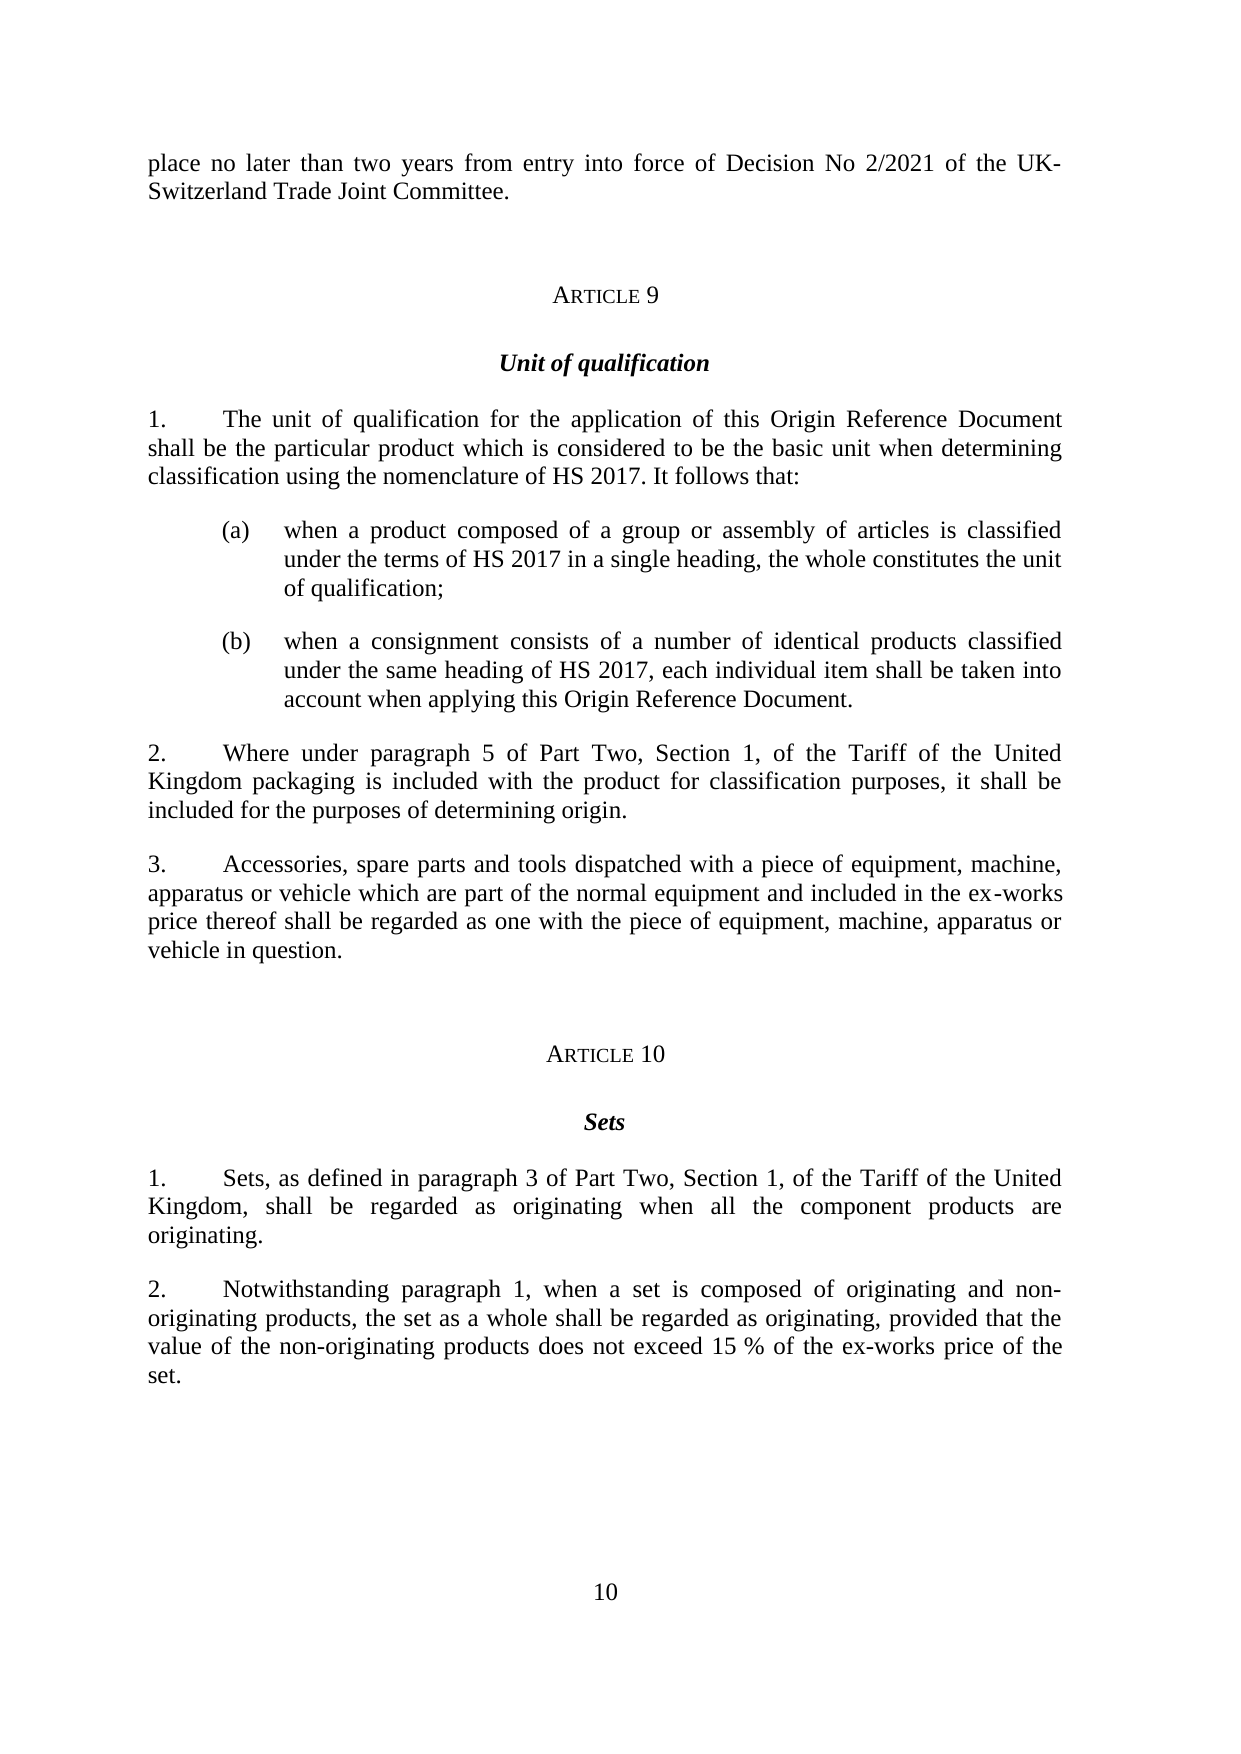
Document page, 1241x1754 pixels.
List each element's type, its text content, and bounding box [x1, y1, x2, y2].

text Article 9 [148, 280, 1063, 309]
text Unit of qualification [148, 348, 1063, 377]
text 2. Notwithstanding paragraph 1, when a set is composed of originating and non-originating products, the set as a whole shall be regarded as originating, provided that the value of the non-originating products does not exceed 15 % of the ex-works price of the set. [148, 1274, 1063, 1389]
text 1. Sets, as defined in paragraph 3 of Part Two, Section 1, of the Tariff of the United Kingdom, shall be regarded as originating when all the component products are originating. [148, 1163, 1063, 1249]
list 3. Accessories, spare parts and tools dispatched with a piece of equipment, machine, apparatus or vehicle which are part of the normal equipment and included in the ex‑works price thereof shall be regarded as one with the piece of equipment, machine, apparatus or vehicle in question. [148, 849, 1063, 964]
text Article 10 [148, 1039, 1063, 1068]
list 1. The unit of qualification for the application of this Origin Reference Document shall be the particular product which is considered to be the basic unit when determining classification using the nomenclature of HS 2017. It follows that: [148, 404, 1063, 490]
list (a) when a product composed of a group or assembly of articles is classified under the terms of HS 2017 in a single heading, the whole constitutes the unit of qualification; [222, 515, 1063, 601]
list (b) when a consignment consists of a number of identical products classified under the same heading of HS 2017, each individual item shall be taken into account when applying this Origin Reference Document. [222, 626, 1063, 713]
list 2. Where under paragraph 5 of Part Two, Section 1, of the Tariff of the United Kingdom packaging is included with the product for classification purposes, it shall be included for the purposes of determining origin. [148, 738, 1063, 824]
list place no later than two years from entry into force of Decision No 2/2021 of the UK-Switzerland Trade Joint Committee. [148, 148, 1063, 205]
text Sets [148, 1107, 1063, 1136]
